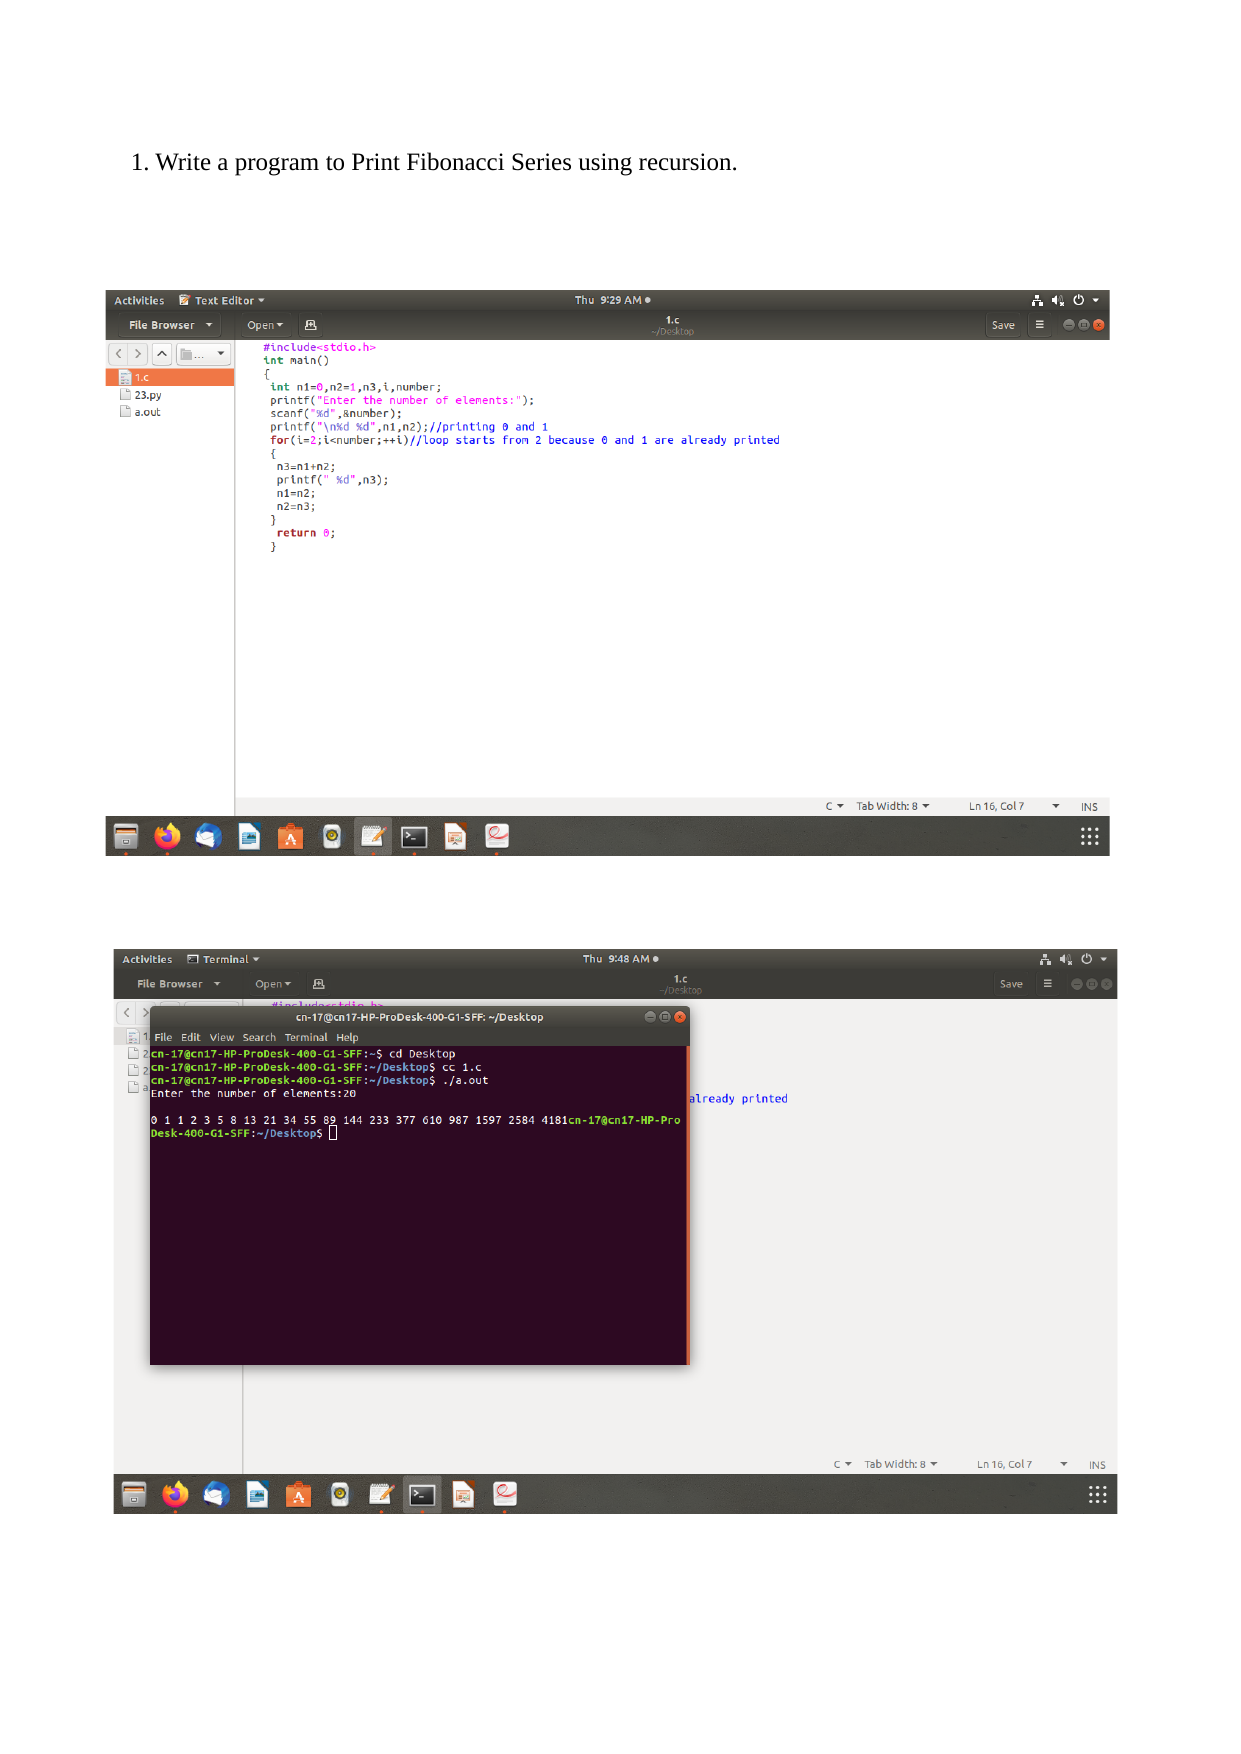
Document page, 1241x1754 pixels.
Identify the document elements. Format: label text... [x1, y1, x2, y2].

text 1. Write a program to Print Fibonacci Series using recursion. [118, 147, 1122, 176]
picture [105, 290, 1110, 856]
picture [113, 949, 1118, 1514]
